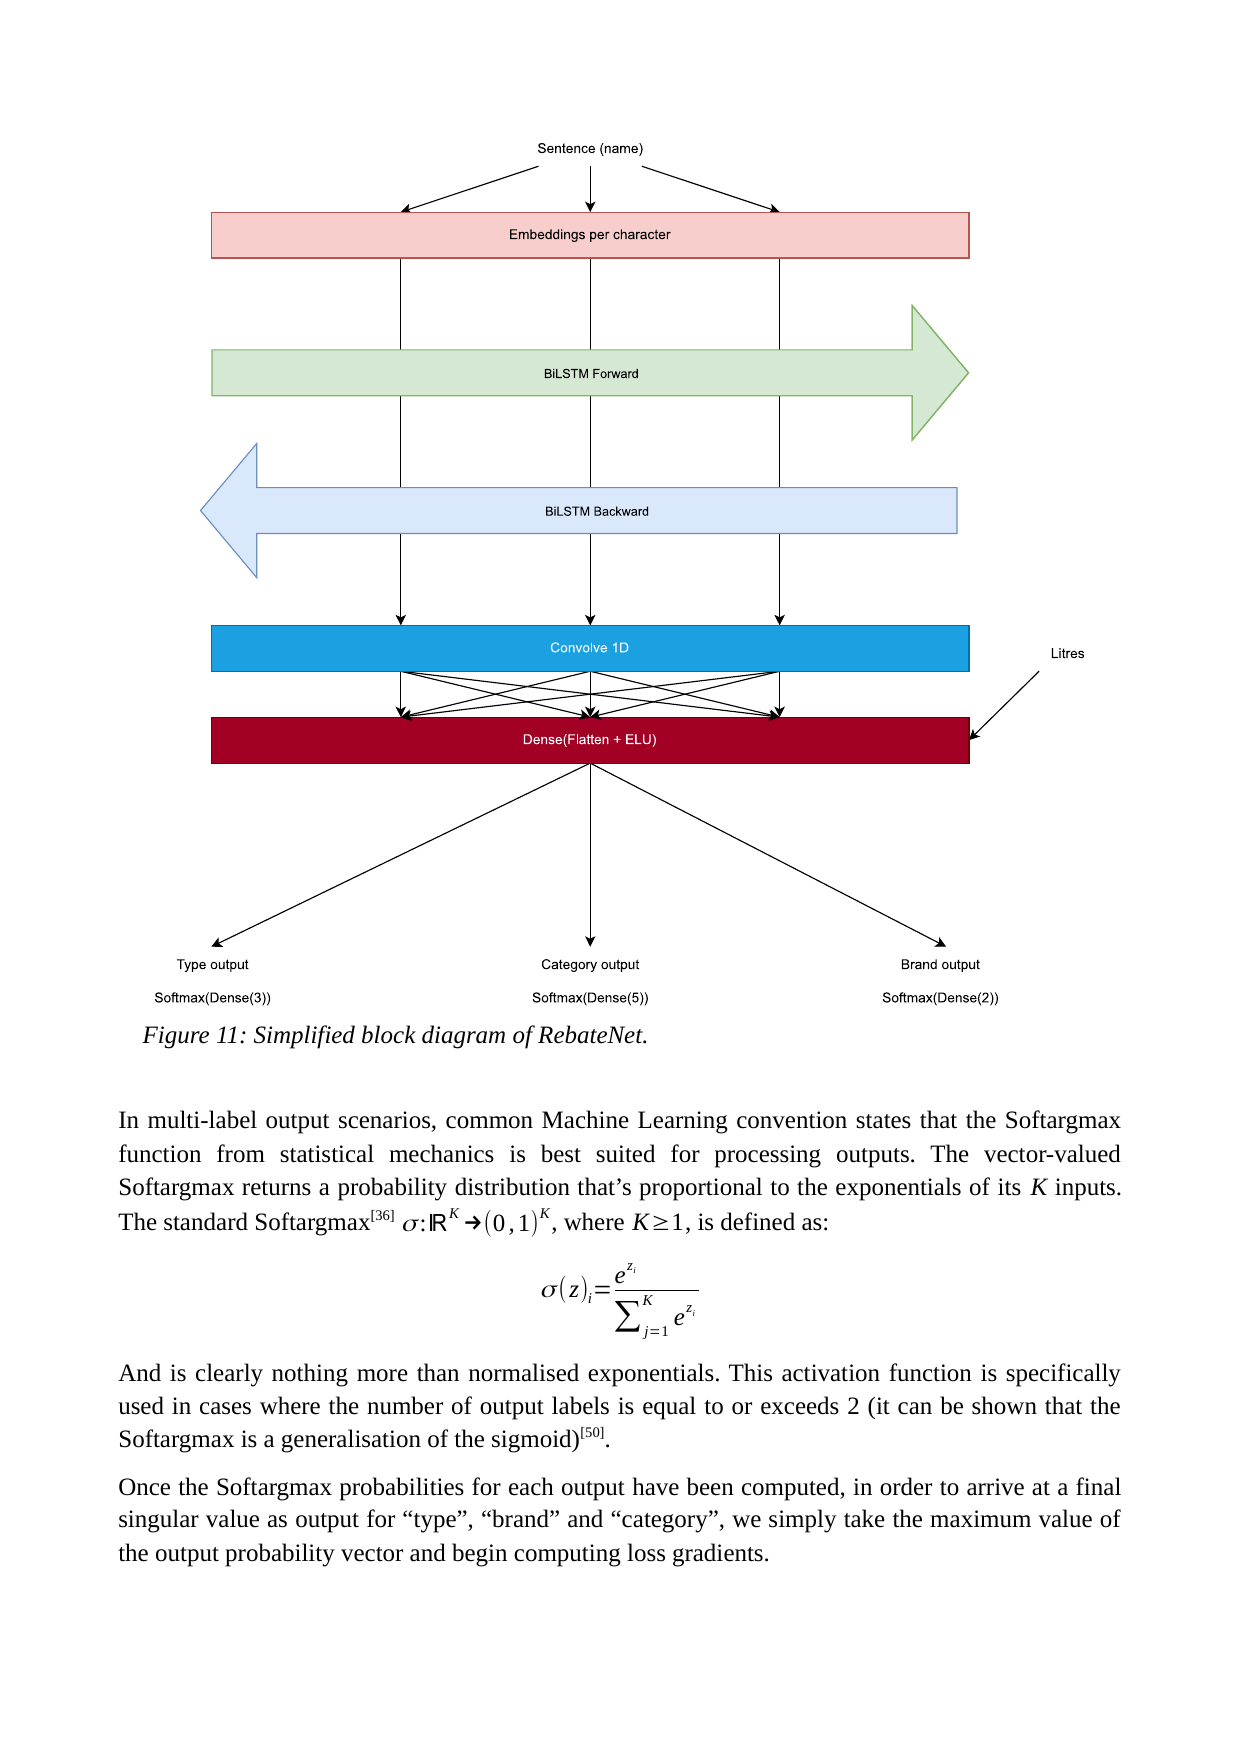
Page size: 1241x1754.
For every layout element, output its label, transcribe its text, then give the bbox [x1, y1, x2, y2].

text Figure 11: Simplified block diagram of RebateNet. [142, 131, 1098, 1049]
text In multi-label output scenarios, common Machine Learning convention states that the Softargmax function from statistical mechanics is best suited for processing outputs. The vector-valued Softargmax returns a probability distribution that’s proportional to the exponentials of its K inputs. The standard Softargmax[36] , where , is defined as: [118, 1106, 1122, 1238]
text And is clearly nothing more than normalised exponentials. This activation function is specifically used in cases where the number of output labels is equal to or exceeds 2 (it can be shown that the Softargmax is a generalisation of the sigmoid)[50]. [118, 1358, 1122, 1453]
text Once the Softargmax probabilities for each output have been computed, in order to arrive at a final singular value as output for “type”, “brand” and “category”, we simply take the maximum value of the output probability vector and begin computing loss gradients. [118, 1472, 1122, 1566]
